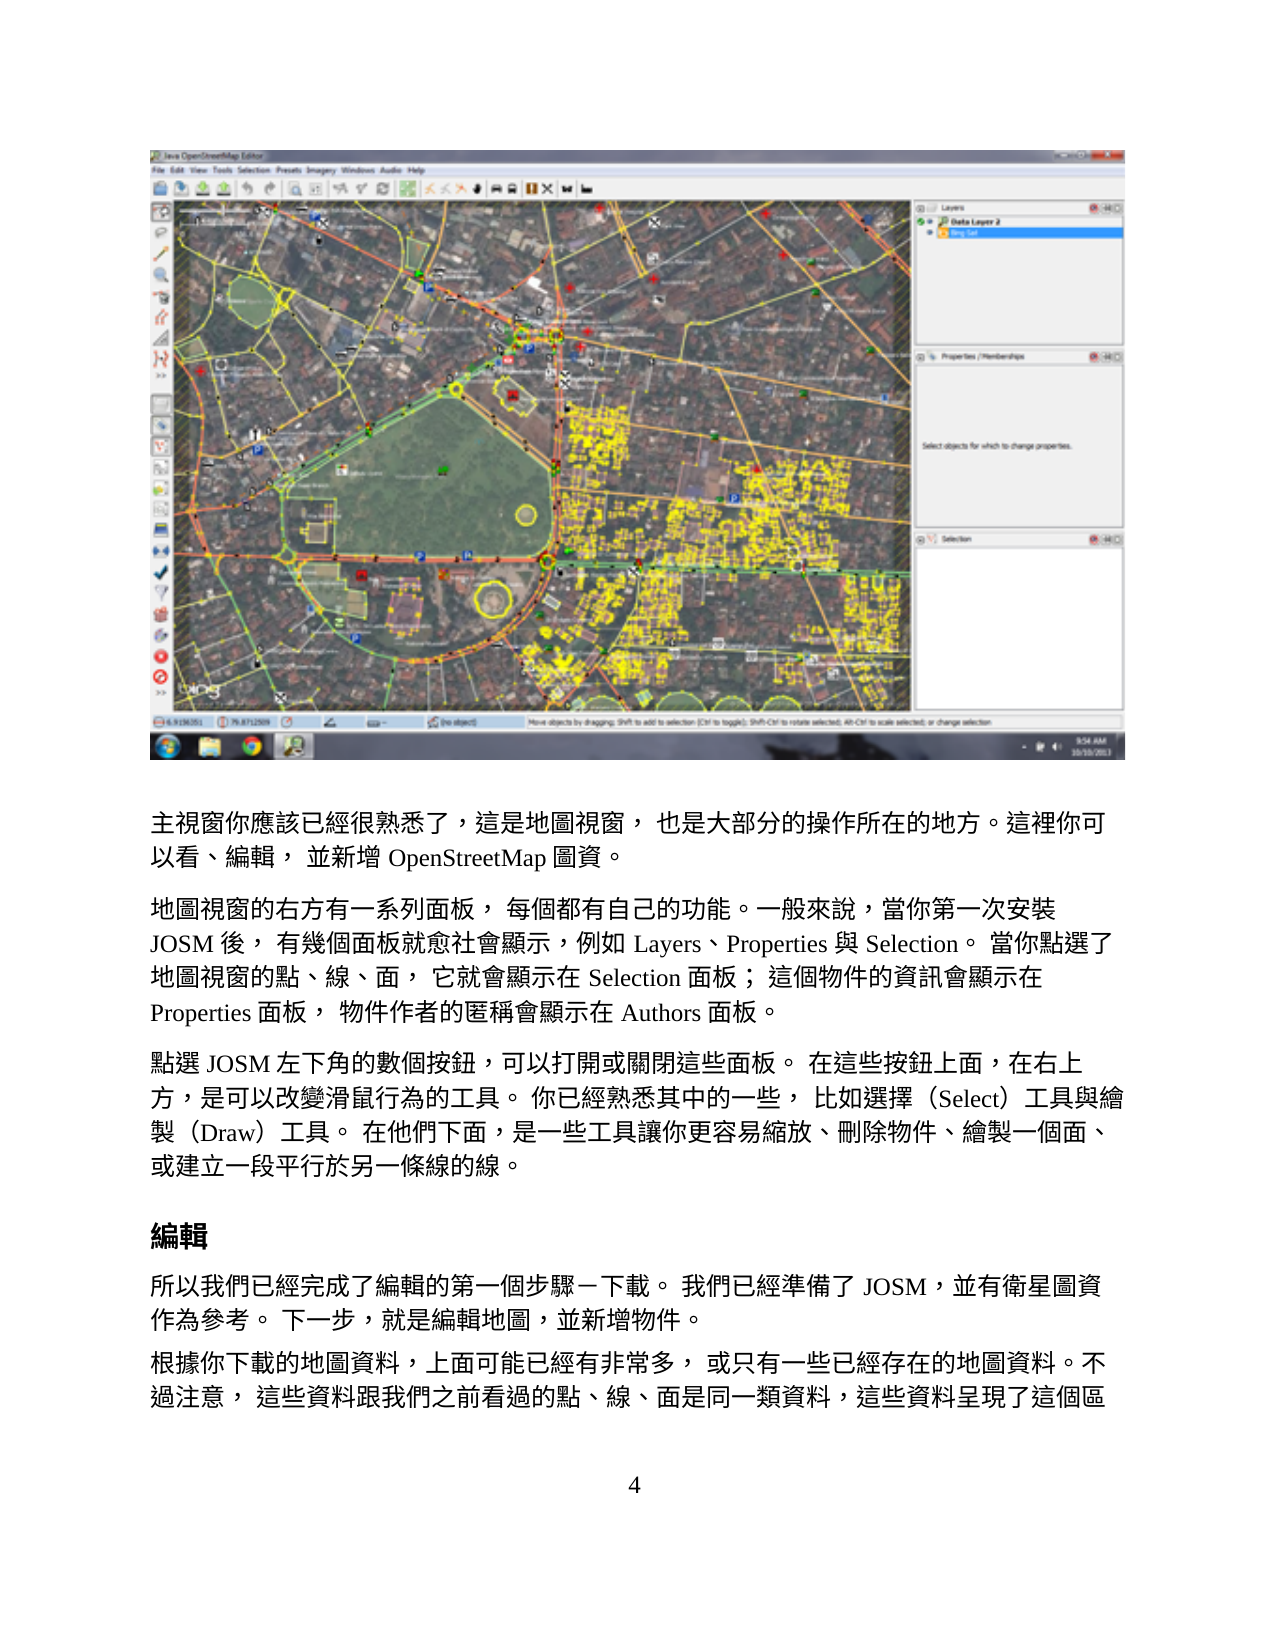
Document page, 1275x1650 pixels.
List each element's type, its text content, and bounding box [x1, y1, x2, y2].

text 地圖視窗的右方有一系列面板， 每個都有自己的功能。一般來說，當你第一次安裝 JOSM 後， 有幾個面板就愈社會顯示，例如 Layers、Properties 與 Selection。 當你點選了地圖視窗的點、線、面， 它就會顯示在 Selection 面板； 這個物件的資訊會顯示在 Properties 面板， 物件作者的匿稱會顯示在 Authors 面板。 [150, 892, 1125, 1028]
picture [150, 150, 1125, 760]
subtitle 編輯 [150, 1216, 1125, 1256]
text 主視窗你應該已經很熟悉了，這是地圖視窗， 也是大部分的操作所在的地方。這裡你可以看、編輯， 並新增 OpenStreetMap 圖資。 [150, 806, 1125, 874]
text 點選 JOSM 左下角的數個按鈕，可以打開或關閉這些面板。 在這些按鈕上面，在右上方，是可以改變滑鼠行為的工具。 你已經熟悉其中的一些， 比如選擇（Select）工具與繪製（Draw）工具。 在他們下面，是一些工具讓你更容易縮放、刪除物件、繪製一個面、 或建立一段平行於另一條線的線。 [150, 1046, 1125, 1182]
text 所以我們已經完成了編輯的第一個步驟－下載。 我們已經準備了 JOSM，並有衛星圖資作為參考。 下一步，就是編輯地圖，並新增物件。 [150, 1268, 1125, 1337]
text 根據你下載的地圖資料，上面可能已經有非常多， 或只有一些已經存在的地圖資料。不過注意， 這些資料跟我們之前看過的點、線、面是同一類資料，這些資料呈現了這個區 [150, 1346, 1125, 1414]
